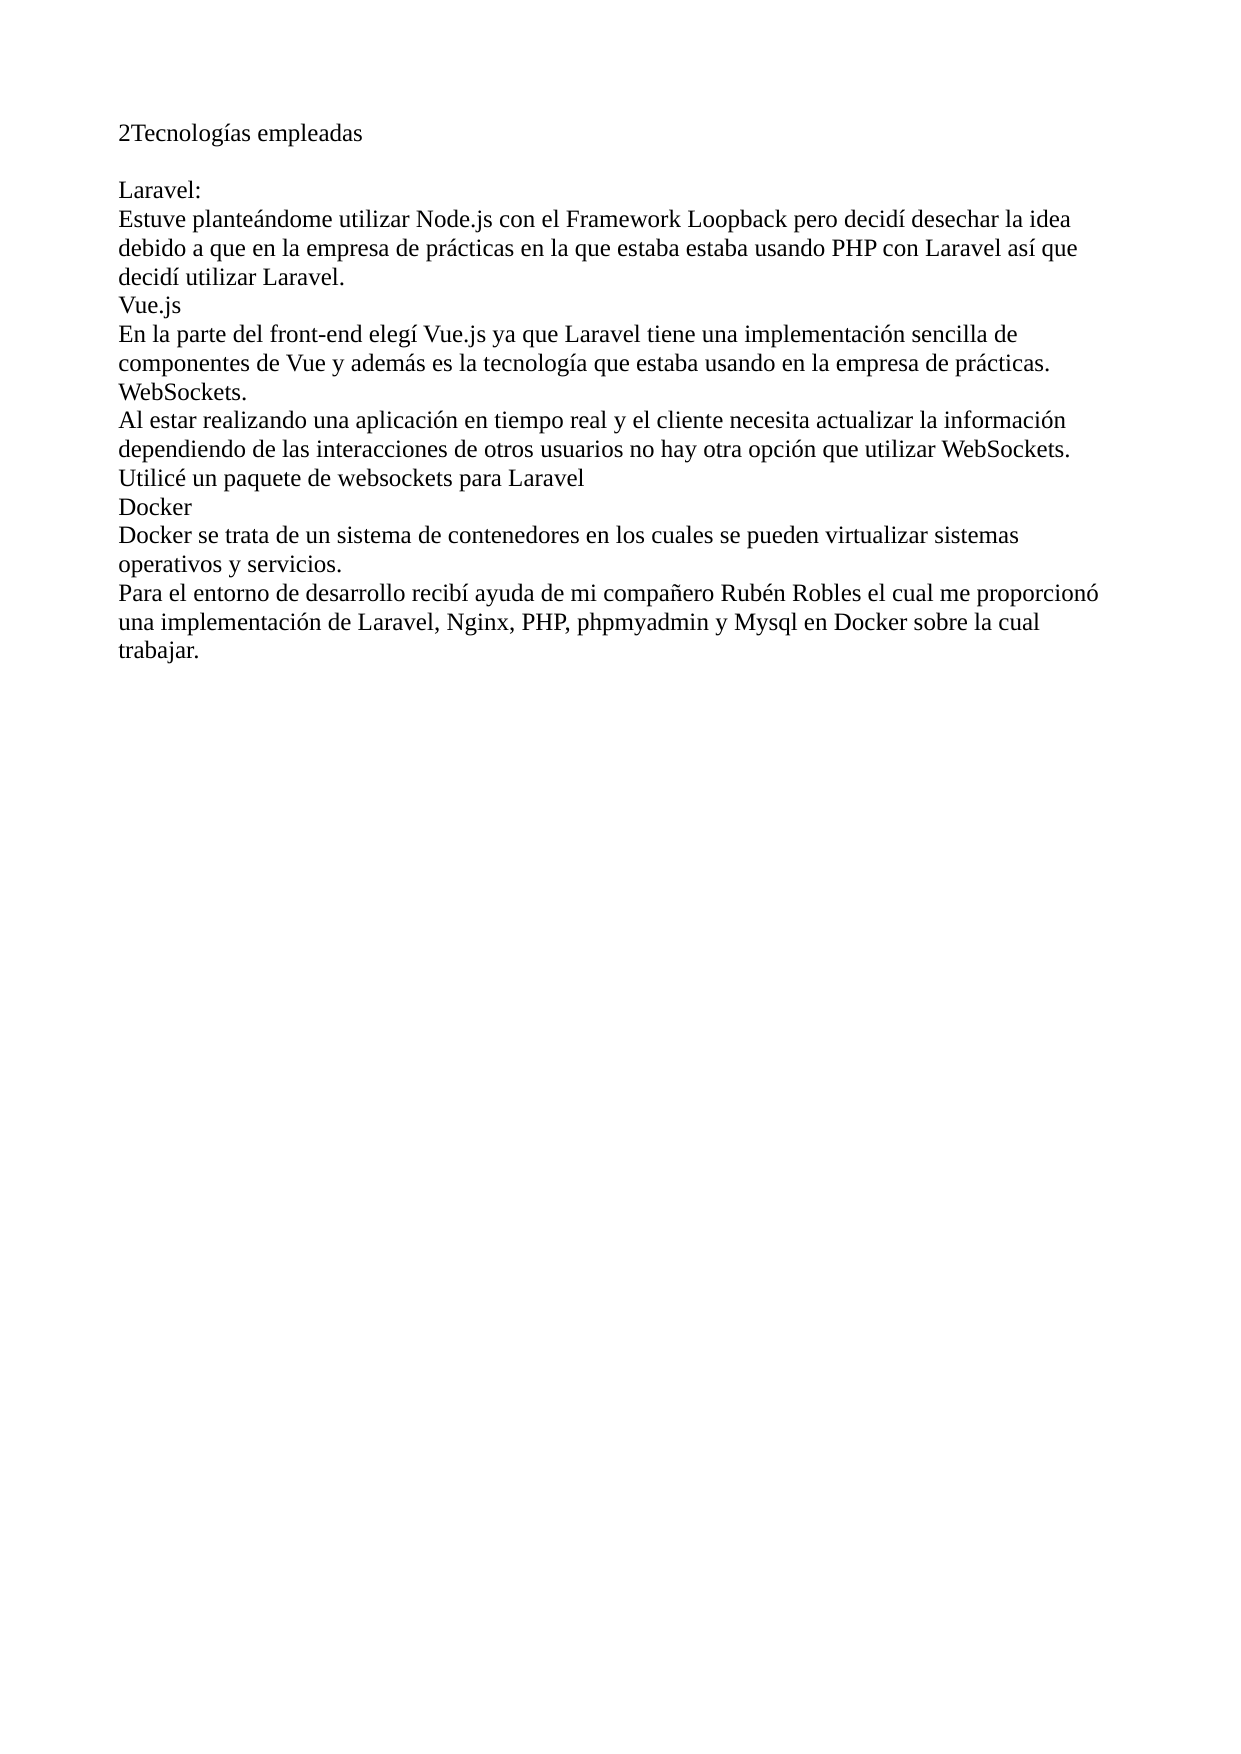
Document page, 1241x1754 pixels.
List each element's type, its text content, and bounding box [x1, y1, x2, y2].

text En la parte del front-end elegí Vue.js ya que Laravel tiene una implementación sencilla de componentes de Vue y además es la tecnología que estaba usando en la empresa de prácticas. [118, 319, 1122, 377]
text Vue.js [118, 291, 1122, 319]
text Utilicé un paquete de websockets para Laravel [118, 463, 1122, 492]
text Docker [118, 492, 1122, 521]
text WebSockets. [118, 377, 1122, 406]
text Docker se trata de un sistema de contenedores en los cuales se pueden virtualizar sistemas operativos y servicios. [118, 521, 1122, 578]
text Al estar realizando una aplicación en tiempo real y el cliente necesita actualizar la información dependiendo de las interacciones de otros usuarios no hay otra opción que utilizar WebSockets. [118, 406, 1122, 463]
text Estuve planteándome utilizar Node.js con el Framework Loopback pero decidí desechar la idea debido a que en la empresa de prácticas en la que estaba estaba usando PHP con Laravel así que decidí utilizar Laravel. [118, 204, 1122, 291]
text 2Tecnologías empleadas [118, 118, 1122, 147]
text Laravel: [118, 176, 1122, 204]
text Para el entorno de desarrollo recibí ayuda de mi compañero Rubén Robles el cual me proporcionó una implementación de Laravel, Nginx, PHP, phpmyadmin y Mysql en Docker sobre la cual trabajar. [118, 578, 1122, 664]
